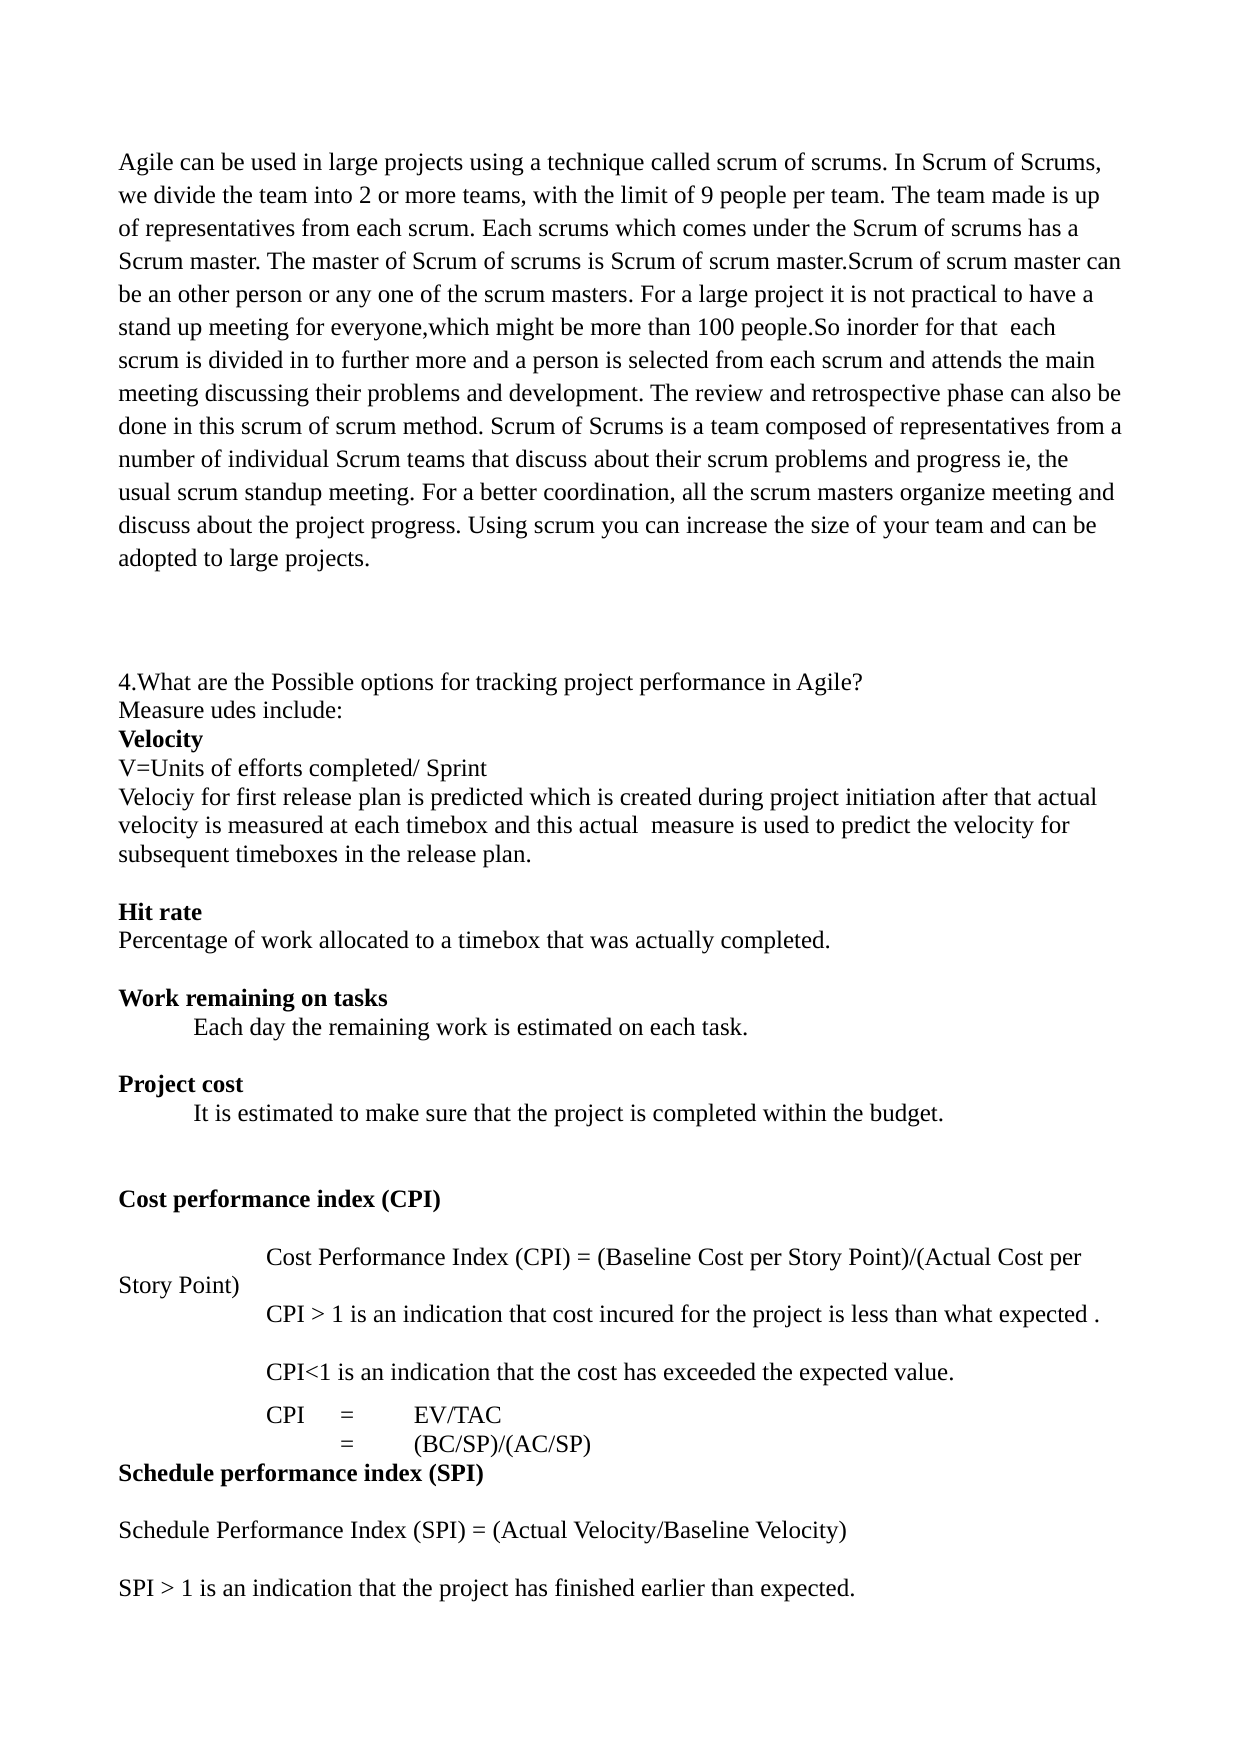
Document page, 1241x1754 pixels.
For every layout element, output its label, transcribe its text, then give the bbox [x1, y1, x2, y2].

text 4.What are the Possible options for tracking project performance in Agile? [118, 667, 1122, 695]
text = (BC/SP)/(AC/SP) [118, 1429, 1122, 1458]
text Schedule Performance Index (SPI) = (Actual Velocity/Baseline Velocity) [118, 1515, 1122, 1544]
text Schedule performance index (SPI) [118, 1458, 1122, 1487]
text Project cost [118, 1069, 1122, 1098]
text Each day the remaining work is estimated on each task. [193, 1012, 1122, 1040]
text CPI<1 is an indication that the cost has exceeded the expected value. [118, 1357, 1122, 1386]
text CPI > 1 is an indication that cost incured for the project is less than what expected . [118, 1299, 1122, 1328]
text Velociy for first release plan is predicted which is created during project initiation after that actual velocity is measured at each timebox and this actual measure is used to predict the velocity for subsequent timeboxes in the release plan. [118, 782, 1122, 868]
text Measure udes include: [118, 695, 1122, 724]
text It is estimated to make sure that the project is completed within the budget. [193, 1098, 1122, 1127]
text Work remaining on tasks [118, 983, 1122, 1012]
text Hit rate [118, 897, 1122, 925]
text SPI > 1 is an indication that the project has finished earlier than expected. [118, 1573, 1122, 1602]
text Cost performance index (CPI) [118, 1184, 1122, 1213]
text Cost Performance Index (CPI) = (Baseline Cost per Story Point)/(Actual Cost per Story Point) [118, 1242, 1122, 1299]
text CPI = EV/TAC [118, 1400, 1122, 1429]
text Percentage of work allocated to a timebox that was actually completed. [118, 925, 1122, 954]
text V=Units of efforts completed/ Sprint [118, 753, 1122, 782]
text Agile can be used in large projects using a technique called scrum of scrums. In Scrum of Scrums, we divide the team into 2 or more teams, with the limit of 9 people per team. The team made is up of representatives from each scrum. Each scrums which comes under the Scrum of scrums has a Scrum master. The master of Scrum of scrums is Scrum of scrum master.Scrum of scrum master can be an other person or any one of the scrum masters. For a large project it is not practical to have a stand up meeting for everyone,which might be more than 100 people.So inorder for that each scrum is divided in to further more and a person is selected from each scrum and attends the main meeting discussing their problems and development. The review and retrospective phase can also be done in this scrum of scrum method. Scrum of Scrums is a team composed of representatives from a number of individual Scrum teams that discuss about their scrum problems and progress ie, the usual scrum standup meeting. For a better coordination, all the scrum masters organize meeting and discuss about the project progress. Using scrum you can increase the size of your team and can be adopted to large projects. [118, 147, 1122, 572]
text Velocity [118, 724, 1122, 753]
